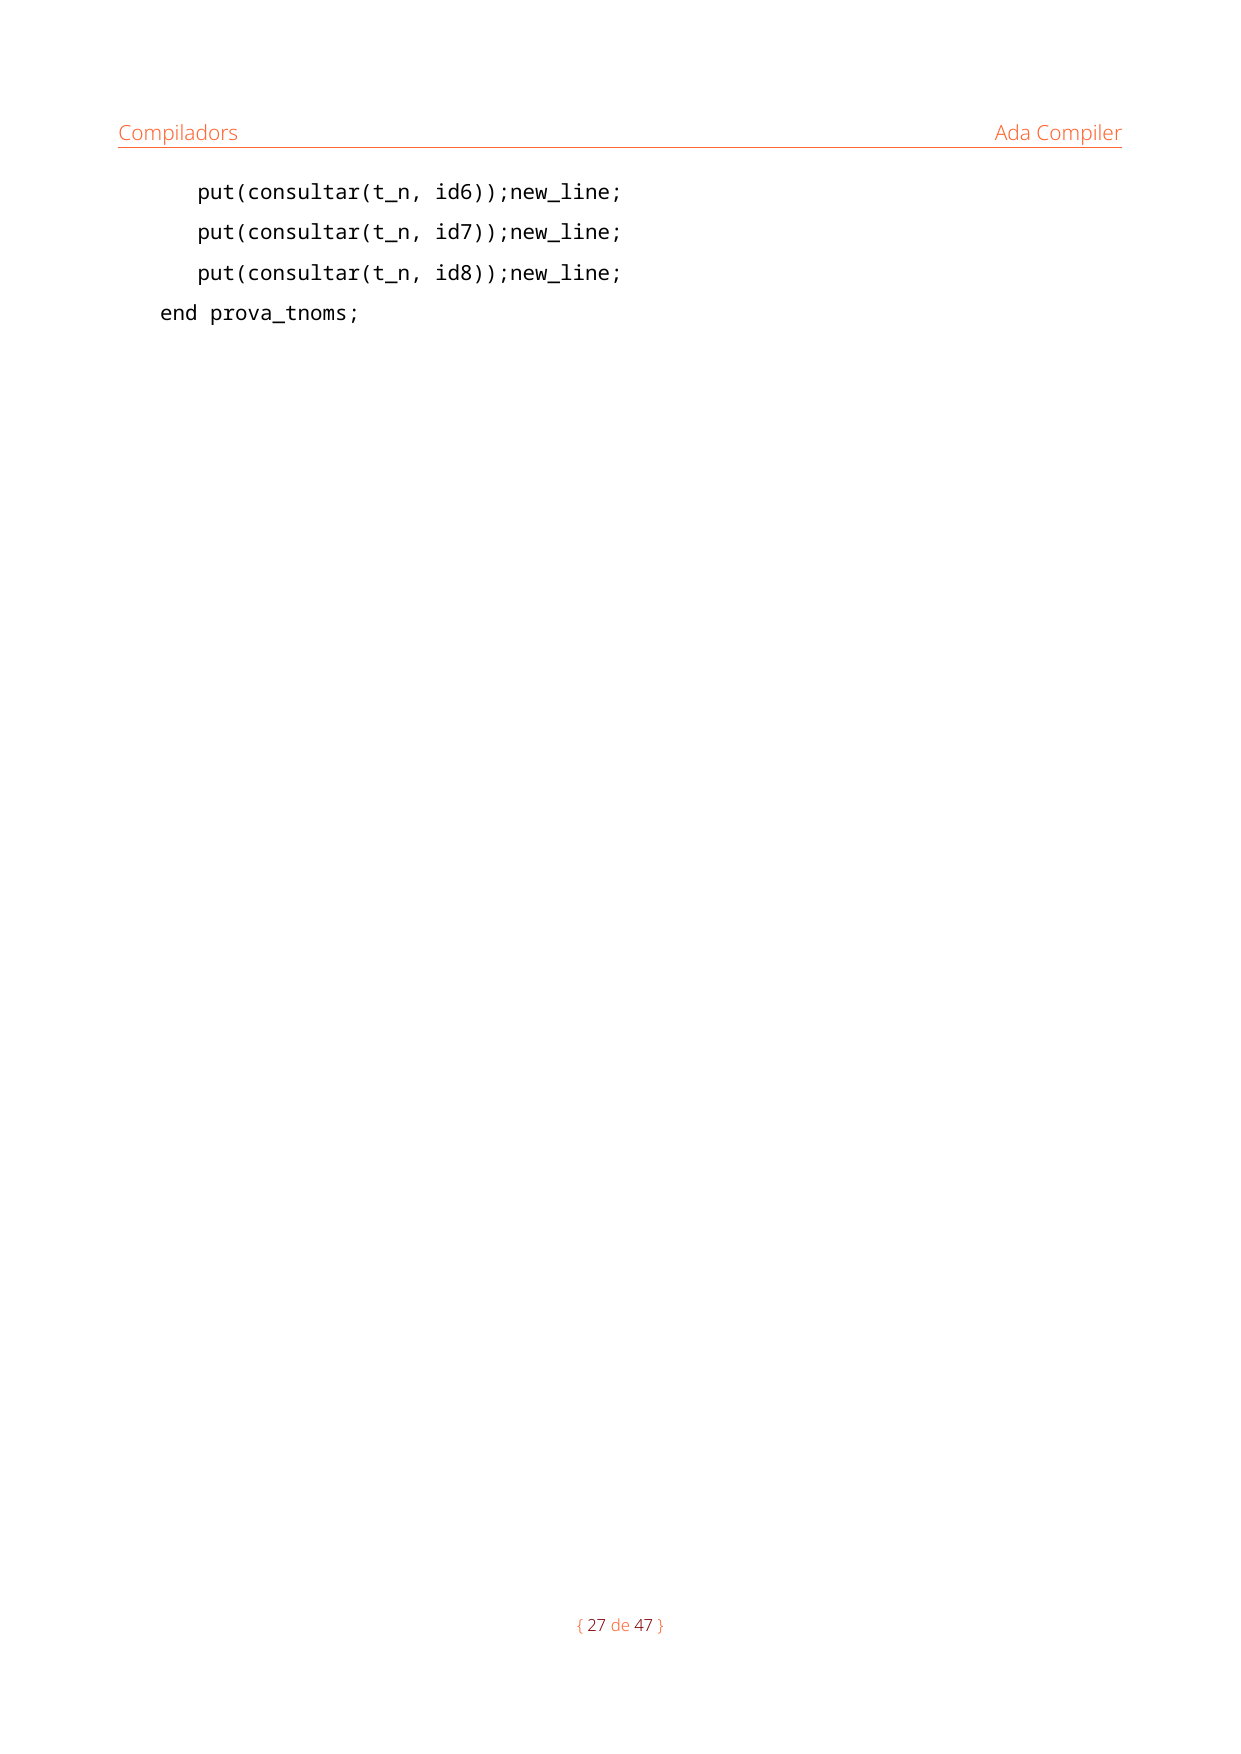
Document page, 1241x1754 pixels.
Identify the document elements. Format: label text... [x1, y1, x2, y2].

text end prova_tnoms; [118, 298, 1122, 326]
text put(consultar(t_n, id8));new_line; [118, 258, 1122, 286]
text put(consultar(t_n, id6));new_line; [118, 177, 1122, 206]
text put(consultar(t_n, id7));new_line; [118, 217, 1122, 246]
